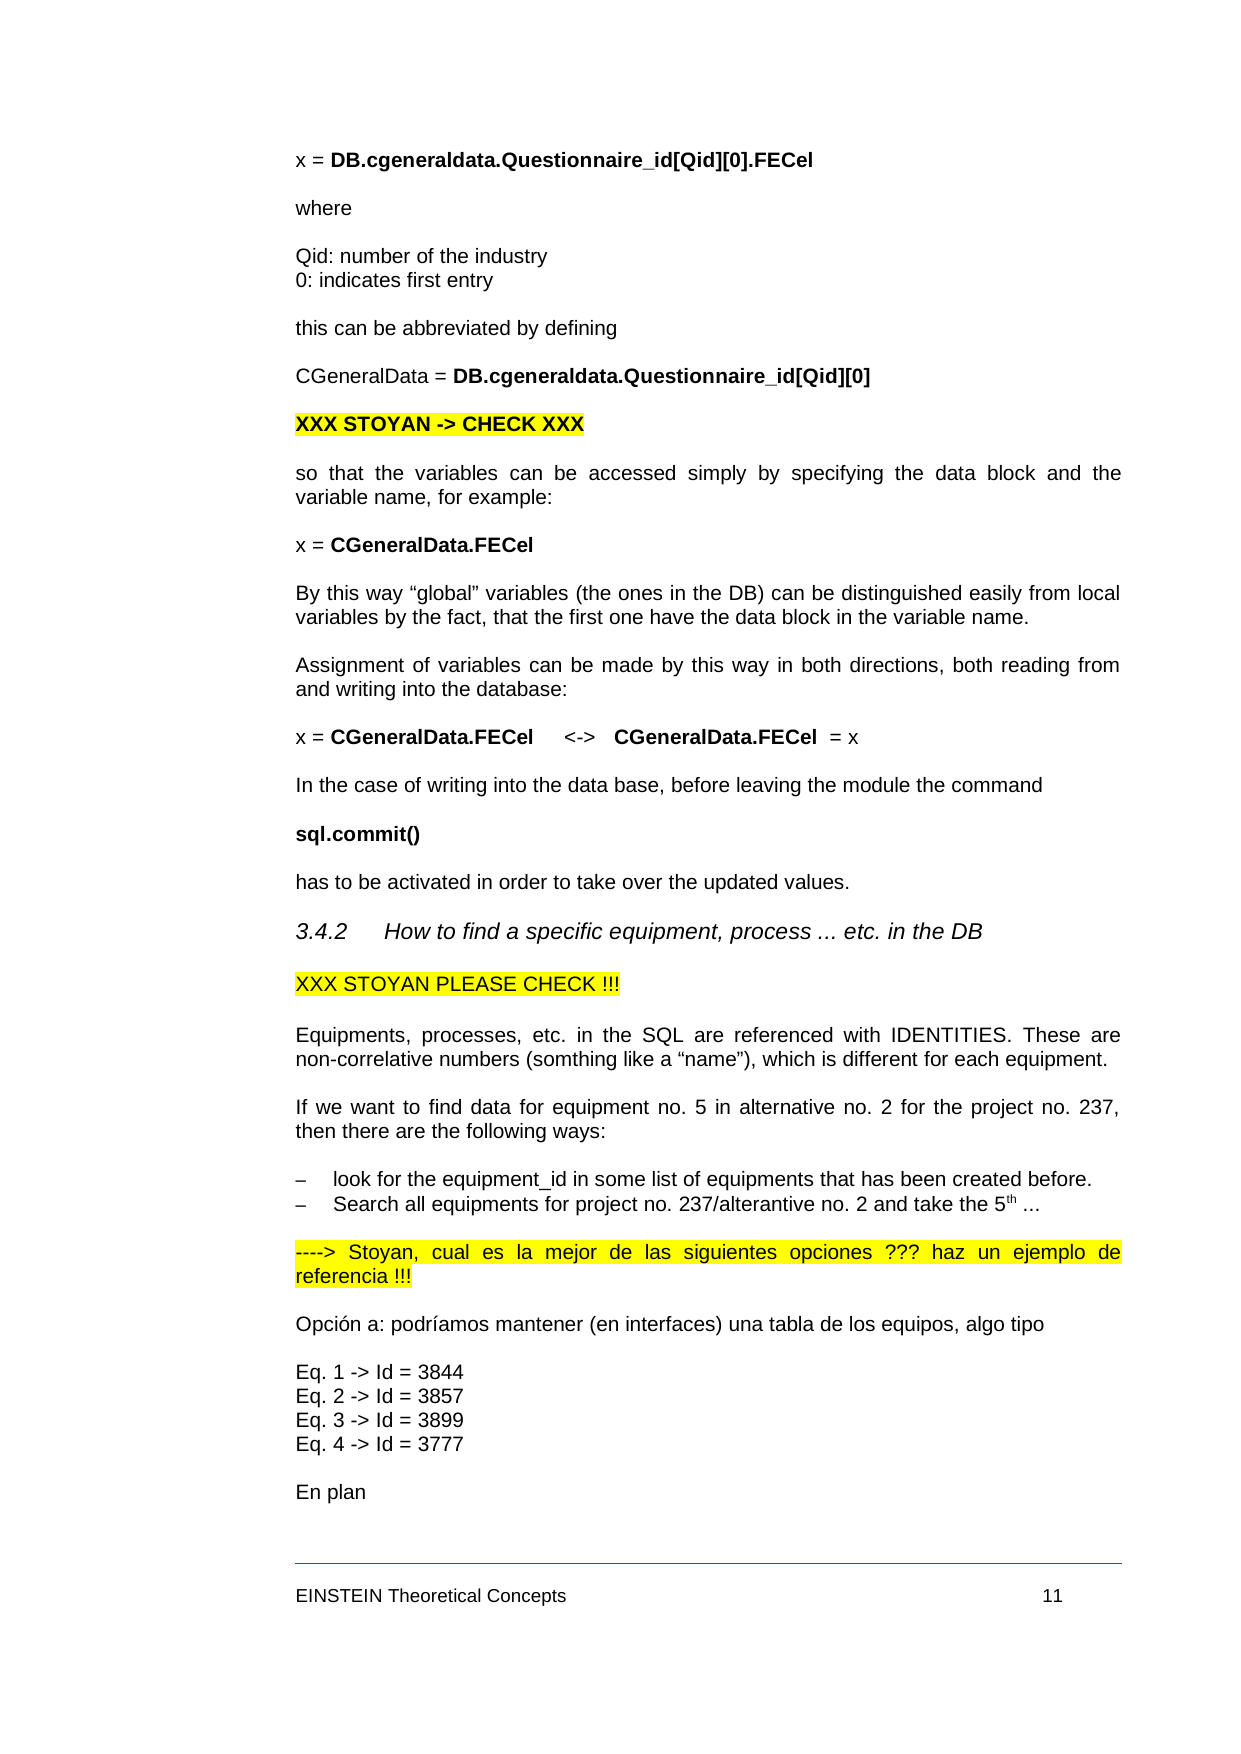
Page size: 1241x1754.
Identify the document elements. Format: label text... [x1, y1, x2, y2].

list Search all equipments for project no. 237/alterantive no. 2 and take the 5th ... [295, 1191, 1122, 1216]
text By this way “global” variables (the ones in the DB) can be distinguished easily from local variables by the fact, that the first one have the data block in the variable name. [295, 581, 1122, 629]
text XXX STOYAN PLEASE CHECK !!! [295, 972, 1122, 996]
text Eq. 1 -> Id = 3844 [295, 1360, 1122, 1384]
text this can be abbreviated by defining [295, 316, 1122, 340]
text sql.commit() [295, 821, 1122, 846]
subtitle How to find a specific equipment, process ... etc. in the DB [295, 918, 1122, 945]
text Eq. 4 -> Id = 3777 [295, 1432, 1122, 1456]
text Equipments, processes, etc. in the SQL are referenced with IDENTITIES. These are non-correlative numbers (somthing like a “name”), which is different for each equipment. [295, 1023, 1122, 1071]
text Assignment of variables can be made by this way in both directions, both reading from and writing into the database: [295, 653, 1122, 701]
text En plan [295, 1480, 1122, 1504]
text CGeneralData = DB.cgeneraldata.Questionnaire_id[Qid][0] [295, 364, 1122, 388]
text Eq. 2 -> Id = 3857 [295, 1384, 1122, 1408]
text x = DB.cgeneraldata.Questionnaire_id[Qid][0].FECel [295, 148, 1122, 172]
text has to be activated in order to take over the updated values. [295, 869, 1122, 894]
text Eq. 3 -> Id = 3899 [295, 1408, 1122, 1432]
text x = CGeneralData.FECel [295, 533, 1122, 557]
text Qid: number of the industry [295, 244, 1122, 268]
text XXX STOYAN -> CHECK XXX [295, 412, 1122, 436]
text where [295, 196, 1122, 220]
text so that the variables can be accessed simply by specifying the data block and the variable name, for example: [295, 461, 1122, 509]
text Opción a: podríamos mantener (en interfaces) una tabla de los equipos, algo tipo [295, 1312, 1122, 1336]
text x = CGeneralData.FECel <-> CGeneralData.FECel = x [295, 725, 1122, 749]
text If we want to find data for equipment no. 5 in alternative no. 2 for the project no. 237, then there are the following ways: [295, 1095, 1122, 1143]
text In the case of writing into the data base, before leaving the module the command [295, 773, 1122, 797]
list look for the equipment_id in some list of equipments that has been created before. [295, 1167, 1122, 1191]
text 0: indicates first entry [295, 268, 1122, 292]
text ----> Stoyan, cual es la mejor de las siguientes opciones ??? haz un ejemplo de referencia !!! [295, 1239, 1122, 1288]
